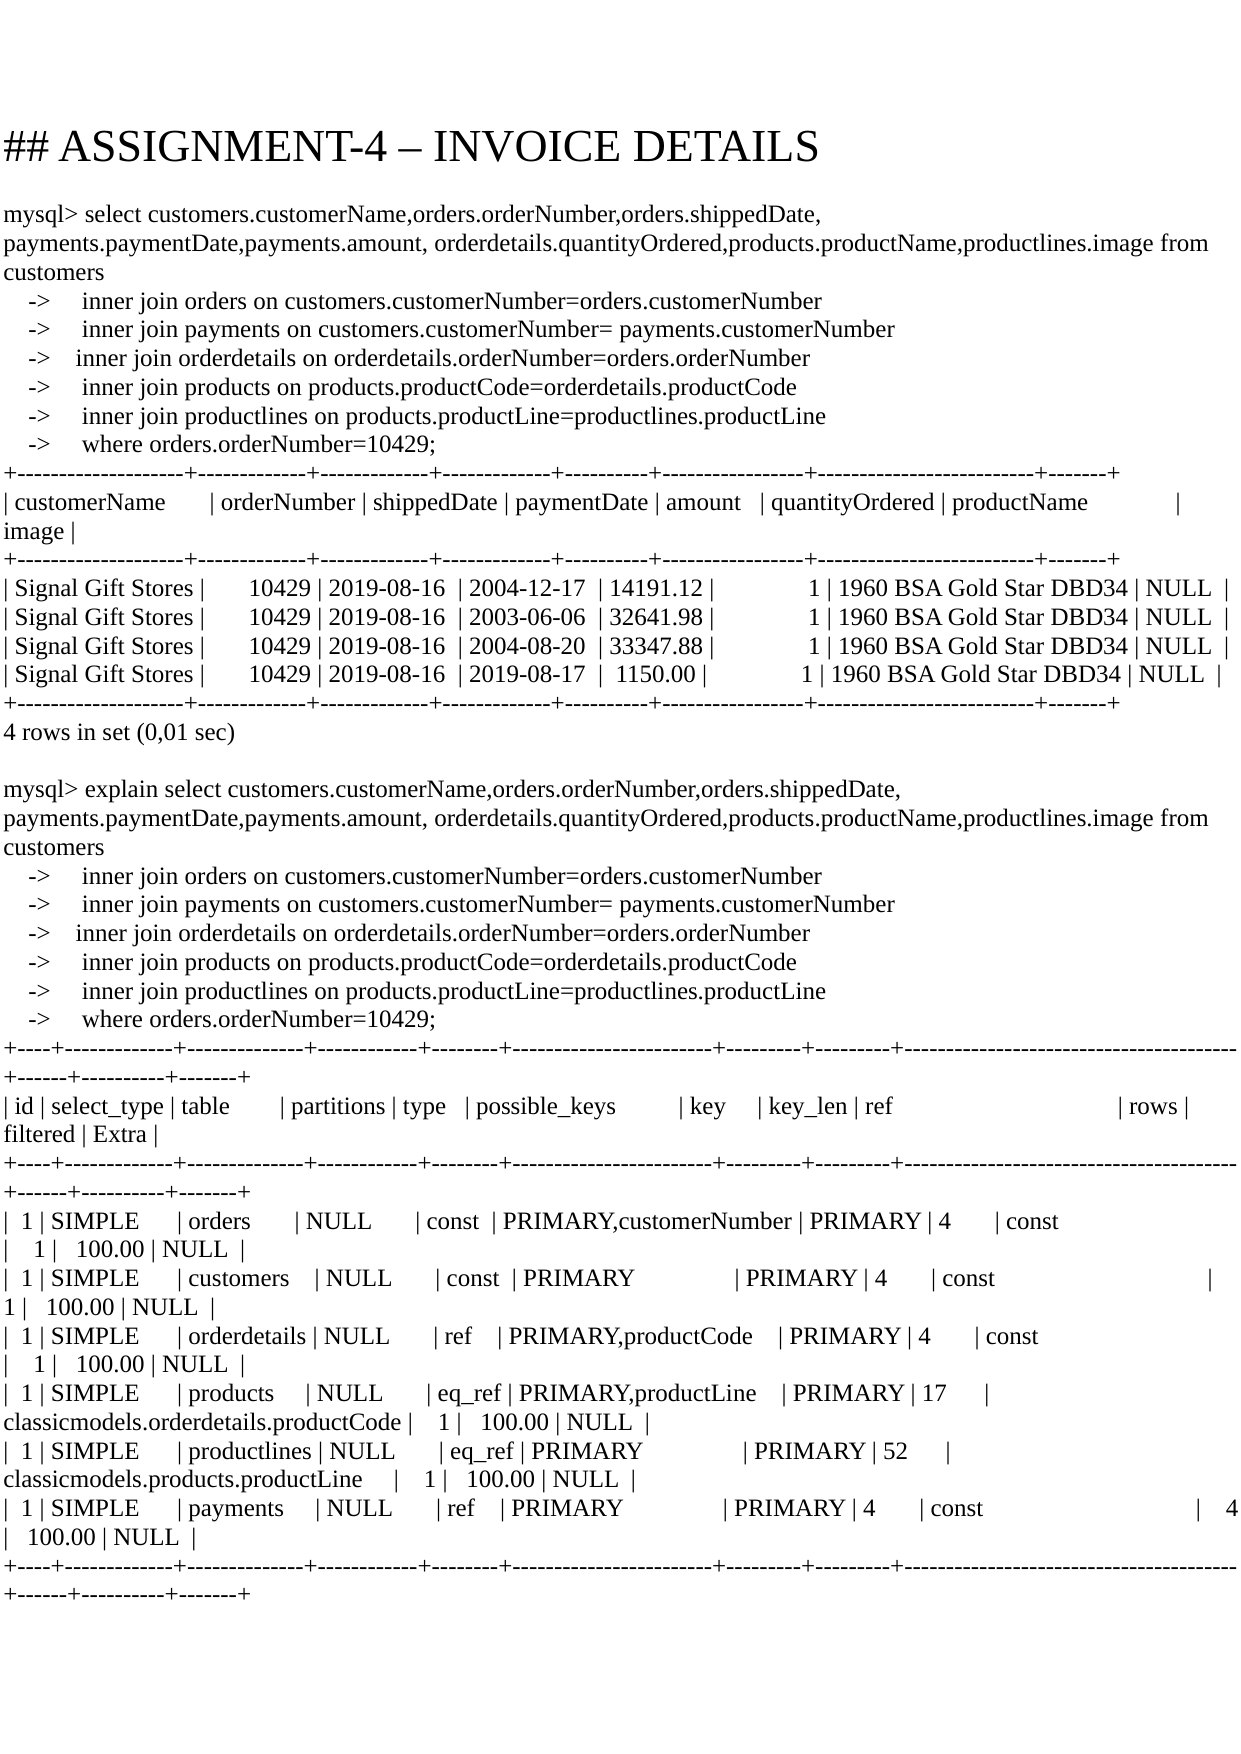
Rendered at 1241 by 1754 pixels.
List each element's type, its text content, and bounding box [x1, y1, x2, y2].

text ## ASSIGNMENT-4 – INVOICE DETAILS [3, 118, 1240, 171]
text -> inner join productlines on products.productLine=productlines.productLine [3, 976, 1240, 1004]
text 4 rows in set (0,01 sec) [3, 717, 1240, 746]
text mysql> explain select customers.customerName,orders.orderNumber,orders.shippedDate, payments.paymentDate,payments.amount, orderdetails.quantityOrdered,products.productName,productlines.image from customers [3, 774, 1240, 861]
text -> inner join payments on customers.customerNumber= payments.customerNumber [3, 889, 1240, 918]
text | 1 | SIMPLE | customers | NULL | const | PRIMARY | PRIMARY | 4 | const | 1 | 100.00 | NULL | [3, 1263, 1240, 1321]
text -> inner join orderdetails on orderdetails.orderNumber=orders.orderNumber [3, 918, 1240, 947]
text +----+-------------+--------------+------------+--------+------------------------+---------+---------+----------------------------------------+------+----------+-------+ [3, 1148, 1240, 1206]
text | Signal Gift Stores | 10429 | 2019-08-16 | 2004-12-17 | 14191.12 | 1 | 1960 BSA Gold Star DBD34 | NULL | [3, 573, 1240, 602]
text -> where orders.orderNumber=10429; [3, 1004, 1240, 1033]
text | Signal Gift Stores | 10429 | 2019-08-16 | 2004-08-20 | 33347.88 | 1 | 1960 BSA Gold Star DBD34 | NULL | [3, 631, 1240, 659]
text | 1 | SIMPLE | productlines | NULL | eq_ref | PRIMARY | PRIMARY | 52 | classicmodels.products.productLine | 1 | 100.00 | NULL | [3, 1436, 1240, 1493]
text +----+-------------+--------------+------------+--------+------------------------+---------+---------+----------------------------------------+------+----------+-------+ [3, 1033, 1240, 1091]
text -> inner join orders on customers.customerNumber=orders.customerNumber [3, 286, 1240, 314]
text -> inner join orderdetails on orderdetails.orderNumber=orders.orderNumber [3, 343, 1240, 372]
text | 1 | SIMPLE | payments | NULL | ref | PRIMARY | PRIMARY | 4 | const | 4 | 100.00 | NULL | [3, 1493, 1240, 1551]
text | 1 | SIMPLE | orders | NULL | const | PRIMARY,customerNumber | PRIMARY | 4 | const | 1 | 100.00 | NULL | [3, 1206, 1240, 1263]
text mysql> select customers.customerName,orders.orderNumber,orders.shippedDate, payments.paymentDate,payments.amount, orderdetails.quantityOrdered,products.productName,productlines.image from customers [3, 199, 1240, 286]
text | customerName | orderNumber | shippedDate | paymentDate | amount | quantityOrdered | productName | image | [3, 487, 1240, 544]
text -> inner join payments on customers.customerNumber= payments.customerNumber [3, 314, 1240, 343]
text -> inner join orders on customers.customerNumber=orders.customerNumber [3, 861, 1240, 889]
text | 1 | SIMPLE | products | NULL | eq_ref | PRIMARY,productLine | PRIMARY | 17 | classicmodels.orderdetails.productCode | 1 | 100.00 | NULL | [3, 1378, 1240, 1436]
text | Signal Gift Stores | 10429 | 2019-08-16 | 2003-06-06 | 32641.98 | 1 | 1960 BSA Gold Star DBD34 | NULL | [3, 602, 1240, 631]
text | Signal Gift Stores | 10429 | 2019-08-16 | 2019-08-17 | 1150.00 | 1 | 1960 BSA Gold Star DBD34 | NULL | [3, 659, 1240, 688]
text -> inner join products on products.productCode=orderdetails.productCode [3, 947, 1240, 976]
text | id | select_type | table | partitions | type | possible_keys | key | key_len | ref | rows | filtered | Extra | [3, 1091, 1240, 1148]
text +--------------------+-------------+-------------+-------------+----------+-----------------+--------------------------+-------+ [3, 544, 1240, 573]
text | 1 | SIMPLE | orderdetails | NULL | ref | PRIMARY,productCode | PRIMARY | 4 | const | 1 | 100.00 | NULL | [3, 1321, 1240, 1378]
text -> inner join products on products.productCode=orderdetails.productCode [3, 372, 1240, 401]
text +----+-------------+--------------+------------+--------+------------------------+---------+---------+----------------------------------------+------+----------+-------+ [3, 1551, 1240, 1608]
text -> inner join productlines on products.productLine=productlines.productLine [3, 401, 1240, 429]
text +--------------------+-------------+-------------+-------------+----------+-----------------+--------------------------+-------+ [3, 688, 1240, 717]
text +--------------------+-------------+-------------+-------------+----------+-----------------+--------------------------+-------+ [3, 458, 1240, 487]
text -> where orders.orderNumber=10429; [3, 429, 1240, 458]
